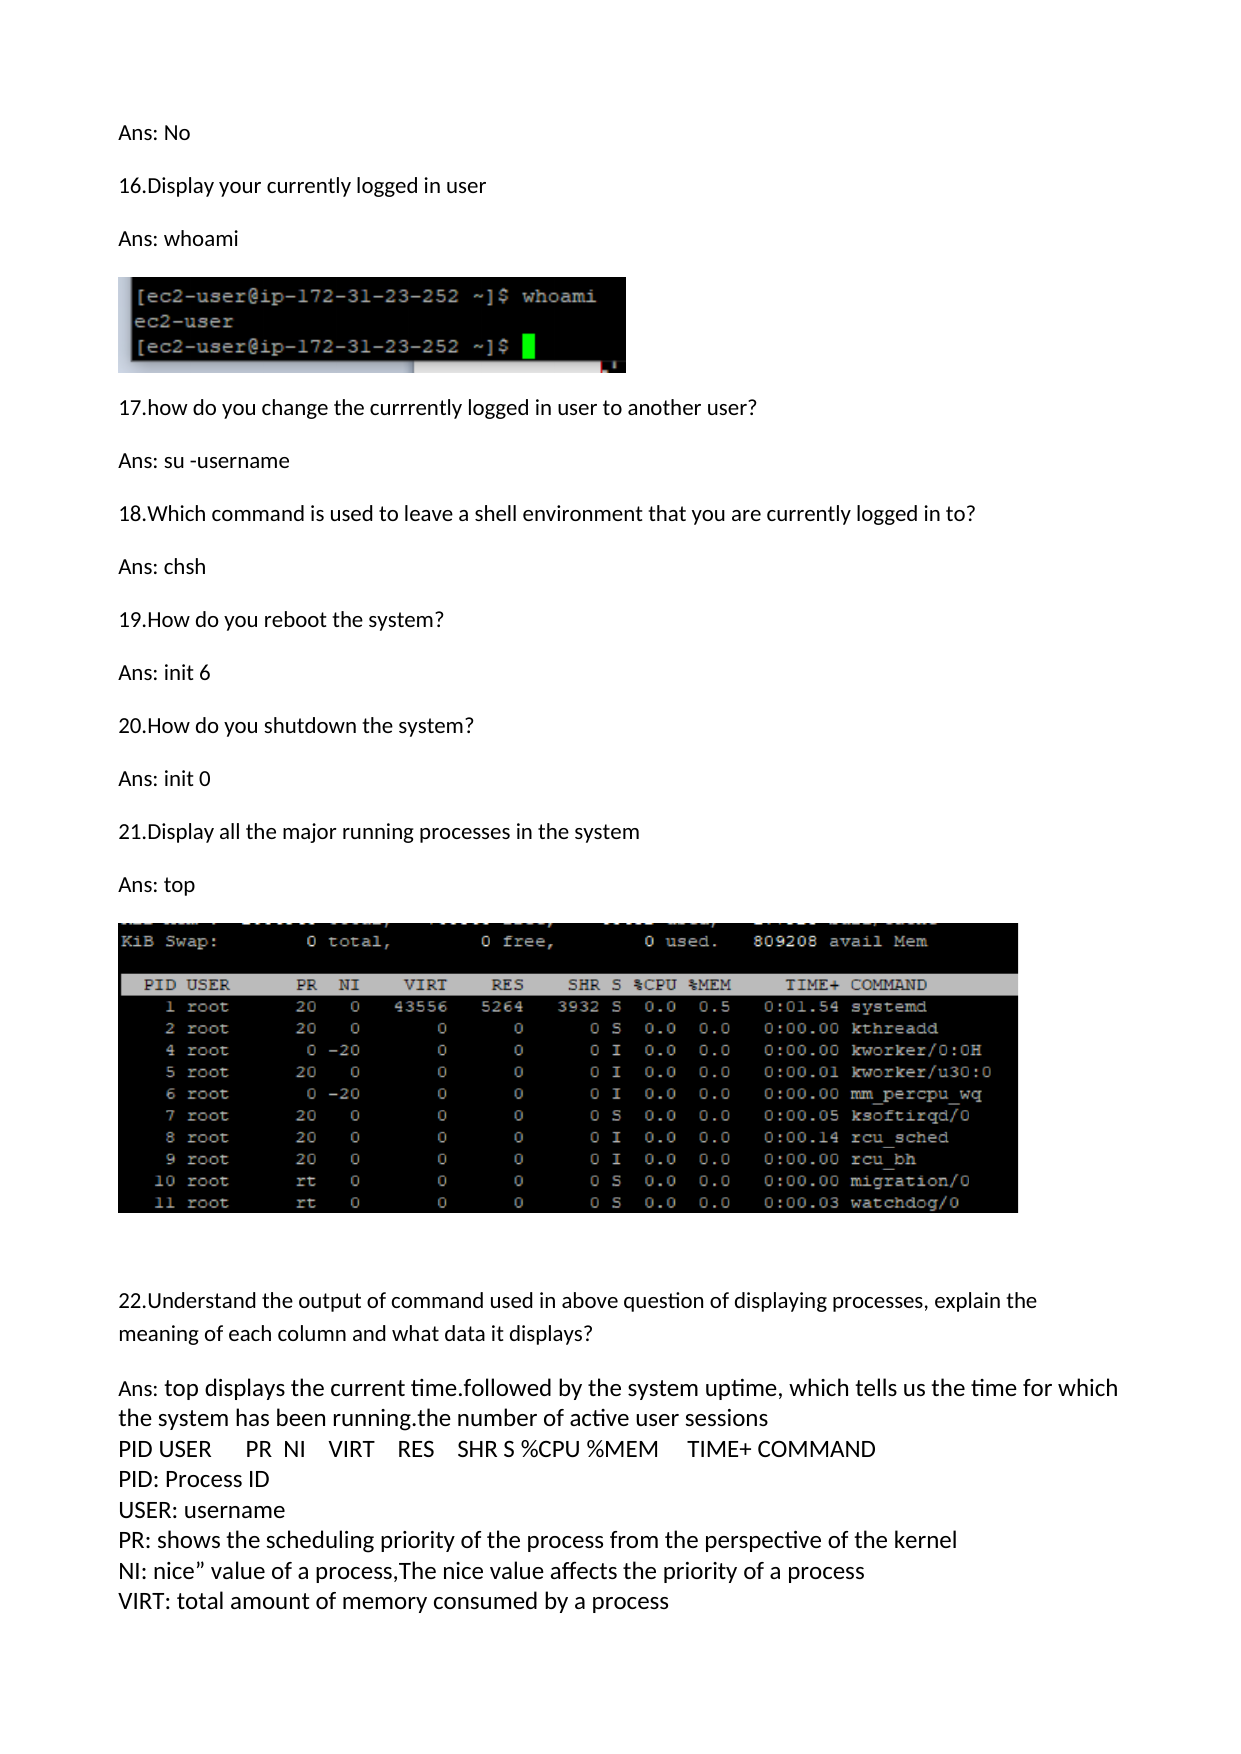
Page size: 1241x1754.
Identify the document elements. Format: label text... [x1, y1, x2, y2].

text PR: shows the scheduling priority of the process from the perspective of the kernel [118, 1524, 1122, 1555]
text VIRT: total amount of memory consumed by a process [118, 1585, 1122, 1616]
text Ans: whoami [118, 224, 1122, 252]
text 18.Which command is used to leave a shell environment that you are currently logged in to? [118, 499, 1122, 527]
text 20.How do you shutdown the system? [118, 711, 1122, 739]
text Ans: No [118, 118, 1122, 146]
text 19.How do you reboot the system? [118, 605, 1122, 633]
text USER: username [118, 1494, 1122, 1524]
text 21.Display all the major running processes in the system [118, 817, 1122, 846]
text PID USER PR NI VIRT RES SHR S %CPU %MEM TIME+ COMMAND [118, 1433, 1122, 1463]
text Ans: init 0 [118, 764, 1122, 792]
text Ans: su -username [118, 446, 1122, 474]
text 16.Display your currently logged in user [118, 171, 1122, 199]
text Ans: init 6 [118, 658, 1122, 686]
text PID: Process ID [118, 1463, 1122, 1494]
text 17.how do you change the currrently logged in user to another user? [118, 393, 1122, 421]
text Ans: top [118, 871, 1122, 898]
text 22.Understand the output of command used in above question of displaying processes, explain the meaning of each column and what data it displays? [118, 1286, 1122, 1347]
text NI: nice” value of a process,The nice value affects the priority of a process [118, 1555, 1122, 1585]
text Ans: top displays the current time.followed by the system uptime, which tells us the time for which the system has been running.the number of active user sessions [118, 1372, 1122, 1433]
text Ans: chsh [118, 552, 1122, 580]
